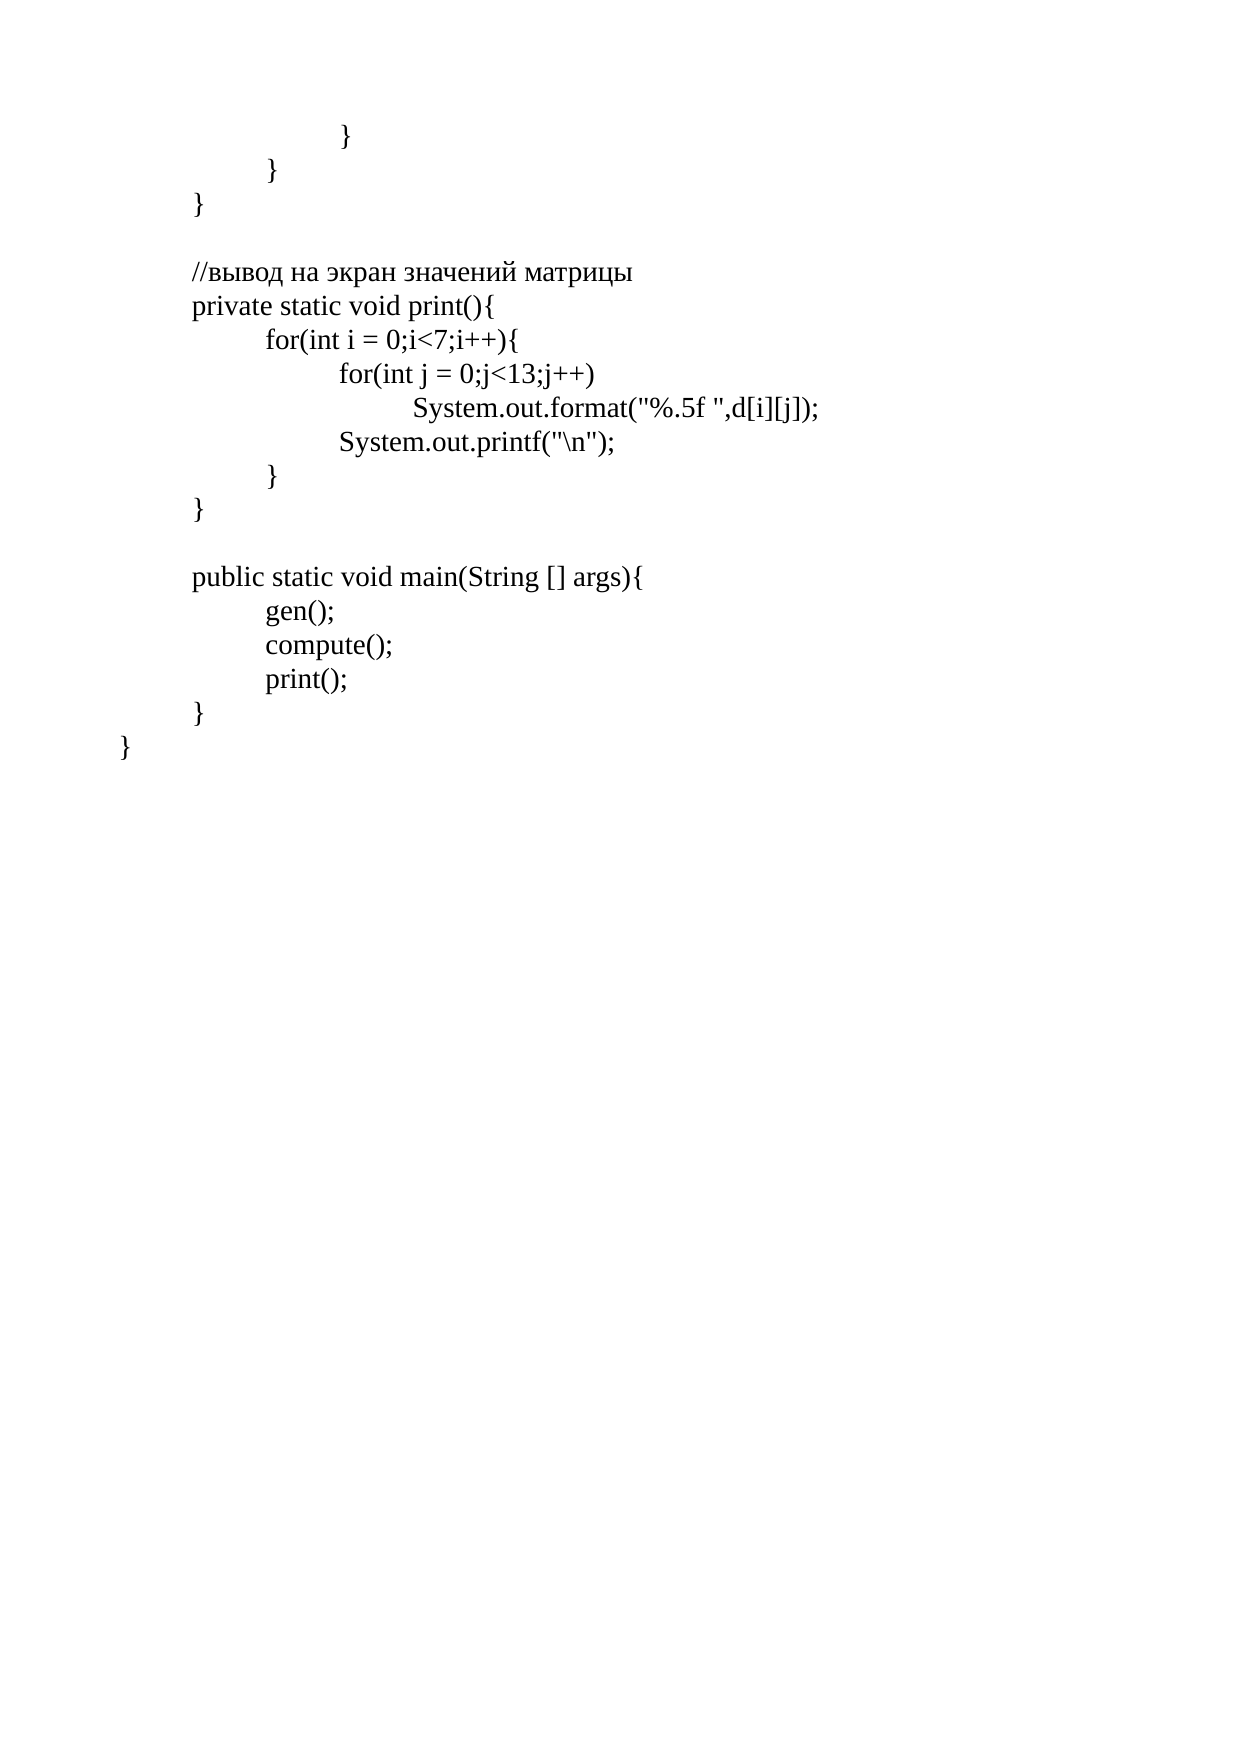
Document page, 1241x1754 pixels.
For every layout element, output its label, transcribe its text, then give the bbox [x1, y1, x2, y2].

text for(int j = 0;j<13;j++) [118, 356, 1122, 389]
text private static void print(){ [118, 288, 1122, 321]
text } [118, 152, 1122, 186]
text } [118, 492, 1122, 525]
text //вывод на экран значений матрицы [118, 254, 1122, 287]
text public static void main(String [] args){ [118, 559, 1122, 593]
text gen(); [118, 593, 1122, 627]
text } [118, 186, 1122, 219]
text compute(); [118, 627, 1122, 661]
text for(int i = 0;i<7;i++){ [118, 322, 1122, 355]
text System.out.printf("\n"); [118, 424, 1122, 457]
text } [118, 695, 1122, 729]
text } [118, 729, 1122, 763]
text } [118, 458, 1122, 491]
text System.out.format("%.5f ",d[i][j]); [118, 390, 1122, 423]
text } [118, 118, 1122, 152]
text print(); [118, 661, 1122, 695]
